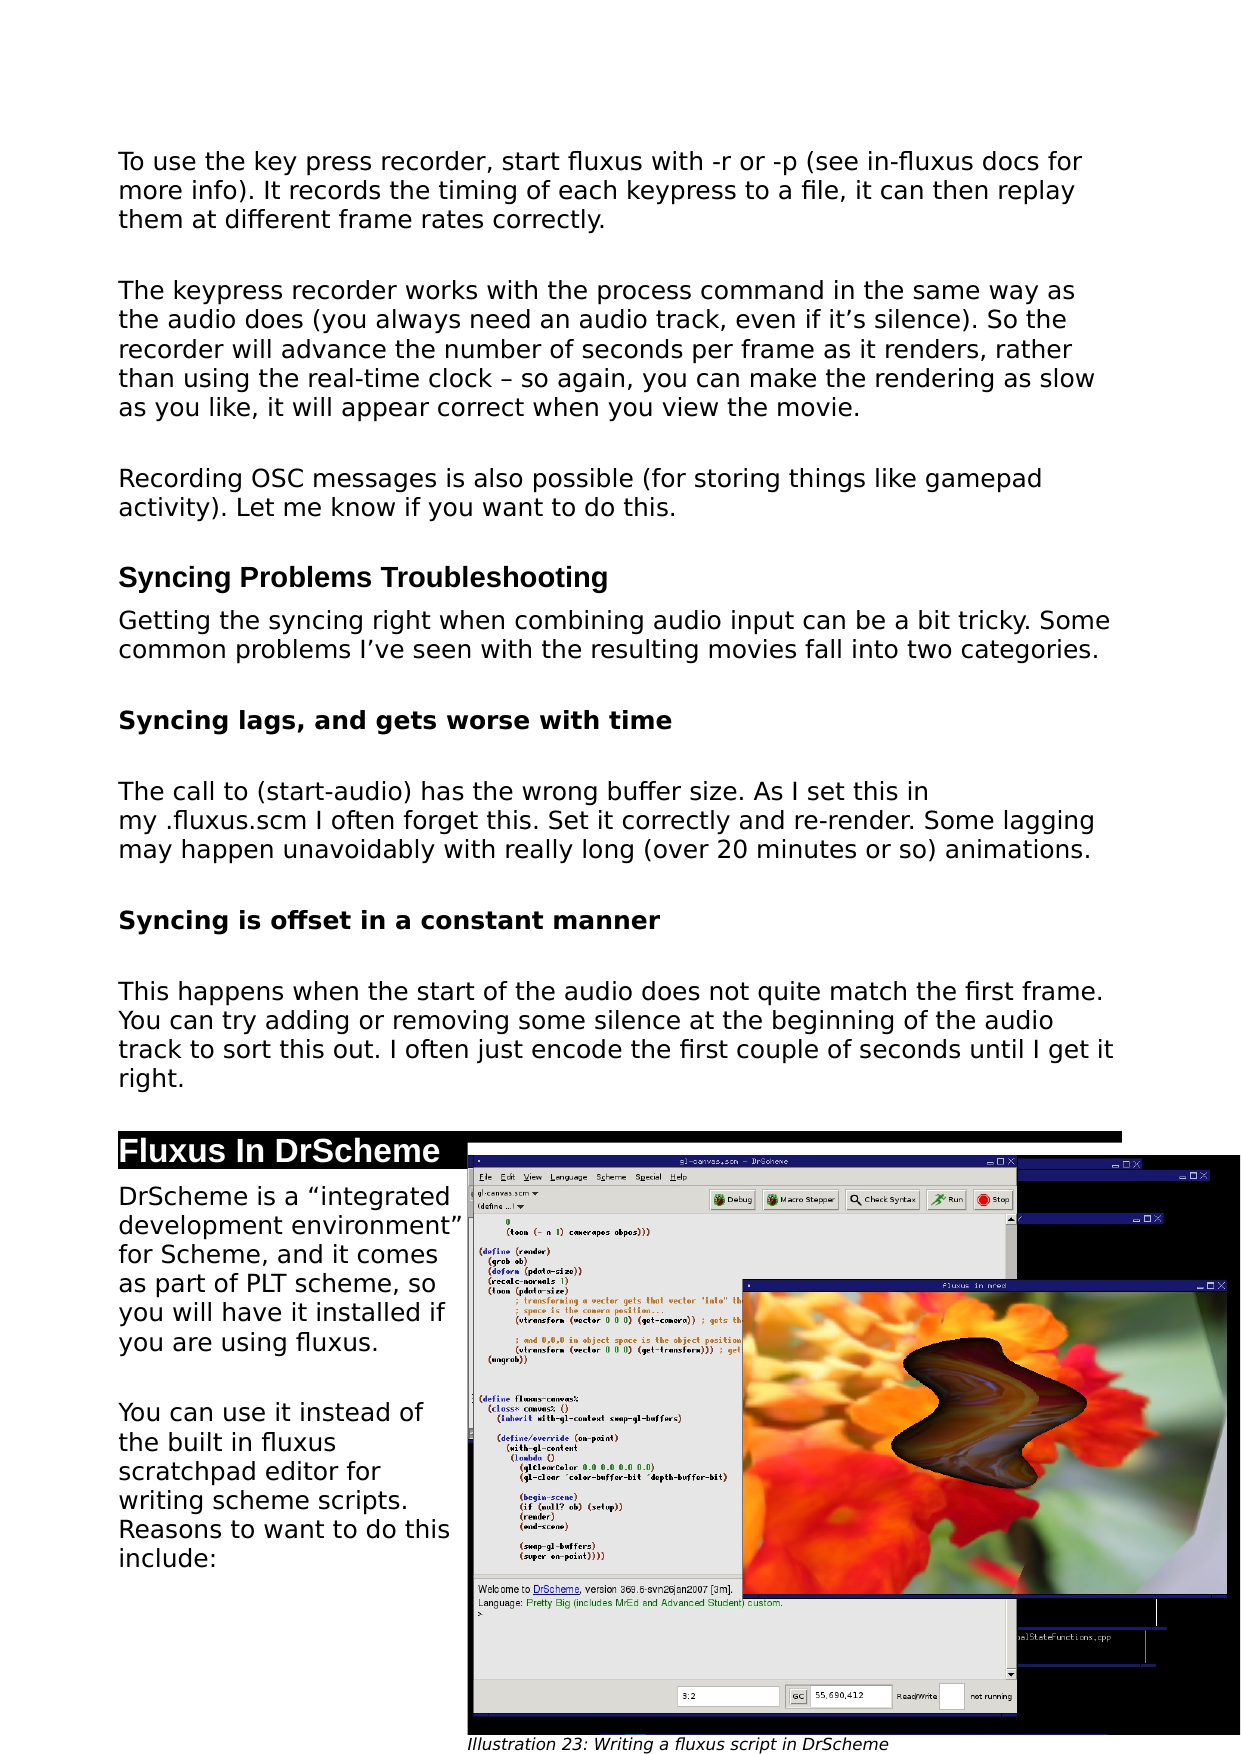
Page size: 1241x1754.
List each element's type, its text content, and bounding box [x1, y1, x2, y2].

text The call to (start-audio) has the wrong buffer size. As I set this in my .fluxus.scm I often forget this. Set it correctly and re-render. Some lagging may happen unavoidably with really long (over 20 minutes or so) animations. [118, 777, 1122, 864]
text DrScheme is a “integrated development environment” for Scheme, and it comes as part of PLT scheme, so you will have it installed if you are using fluxus. [118, 1182, 467, 1357]
text You can use it instead of the built in fluxus scratchpad editor for writing scheme scripts. Reasons to want to do this include: [118, 1399, 467, 1574]
subtitle Syncing Problems Troubleshooting [118, 560, 1122, 593]
text This happens when the start of the audio does not quite match the first frame. You can try adding or removing some silence at the beginning of the audio track to sort this out. I often just encode the first couple of seconds until I get it right. [118, 977, 1122, 1093]
text Syncing lags, and gets worse with time [118, 706, 1122, 735]
text Syncing is offset in a constant manner [118, 906, 1122, 935]
subtitle Fluxus In DrScheme [118, 1131, 1122, 1169]
text Illustration 23: Writing a fluxus script in DrScheme [467, 1735, 1240, 1754]
picture [467, 1155, 1241, 1735]
text The keypress recorder works with the process command in the same way as the audio does (you always need an audio track, even if it’s silence). So the recorder will advance the number of seconds per frame as it renders, rather than using the real-time clock – so again, you can make the rendering as slow as you like, it will appear correct when you view the movie. [118, 276, 1122, 422]
text Getting the syncing right when combining audio input can be a bit tricky. Some common problems I’ve seen with the resulting movies fall into two categories. [118, 606, 1122, 664]
text To use the key press recorder, start fluxus with -r or -p (see in-fluxus docs for more info). It records the timing of each keypress to a file, it can then replay them at different frame rates correctly. [118, 147, 1122, 235]
text Recording OSC messages is also possible (for storing things like gamepad activity). Let me know if you want to do this. [118, 464, 1122, 522]
